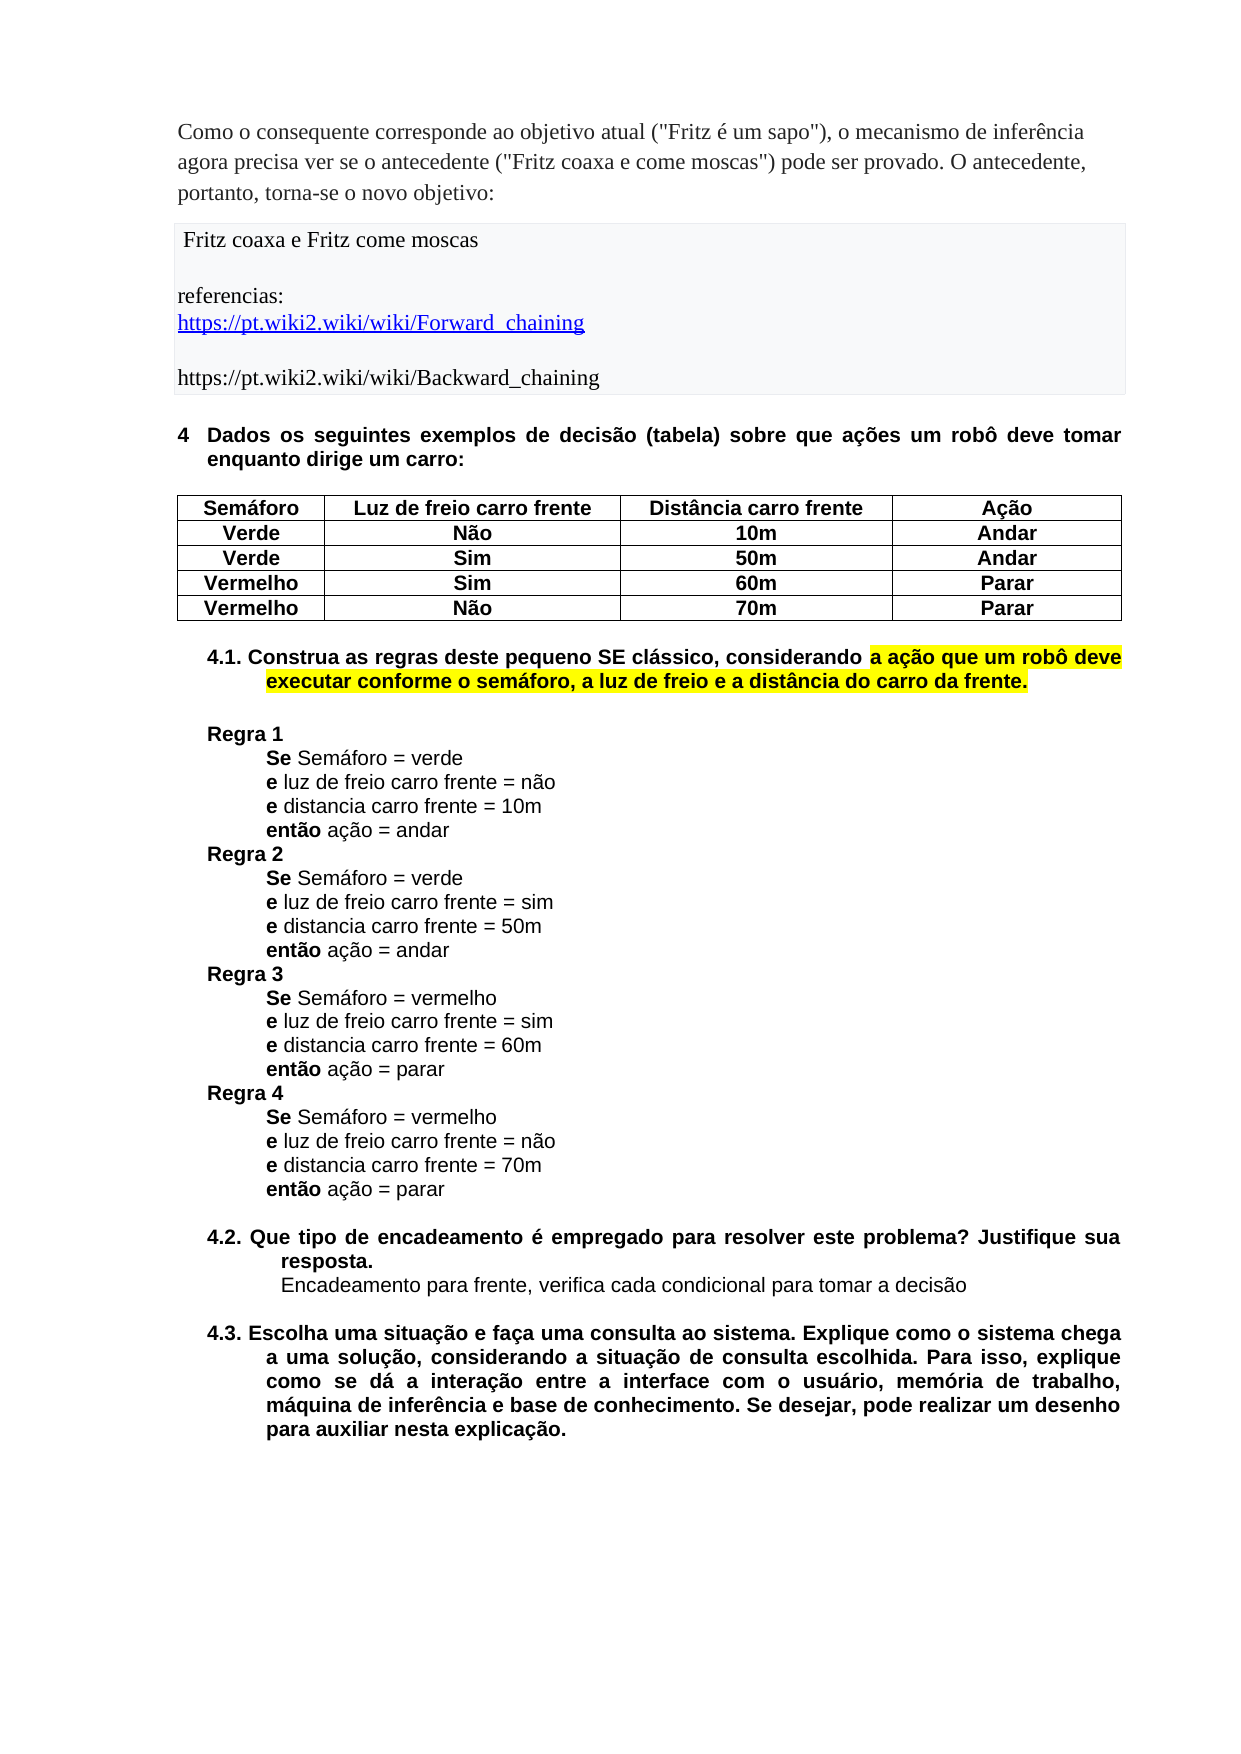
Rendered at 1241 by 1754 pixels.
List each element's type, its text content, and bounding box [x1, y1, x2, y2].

text 4.3. Escolha uma situação e faça uma consulta ao sistema. Explique como o sistema chega a uma solução, considerando a situação de consulta escolhida. Para isso, explique como se dá a interação entre a interface com o usuário, memória de trabalho, máquina de inferência e base de conhecimento. Se desejar, pode realizar um desenho para auxiliar nesta explicação. [207, 1321, 1122, 1441]
text então ação = parar [207, 1177, 1122, 1201]
text Regra 4 [207, 1081, 1122, 1105]
text Se Semáforo = vermelho [207, 985, 1122, 1009]
table_cell 10m [621, 521, 892, 545]
table_cell Andar [893, 546, 1121, 570]
table_cell Sim [325, 546, 620, 570]
table_cell Parar [893, 596, 1121, 620]
text e distancia carro frente = 60m [207, 1033, 1122, 1057]
text e luz de freio carro frente = não [207, 770, 1122, 794]
table_cell Sim [325, 571, 620, 595]
text Regra 1 [207, 722, 1122, 746]
table_cell Vermelho [178, 571, 324, 595]
text Fritz coaxa e Fritz come moscas [175, 224, 1125, 253]
table_cell 50m [621, 546, 892, 570]
text Se Semáforo = verde [207, 746, 1122, 770]
table_header Distância carro frente [621, 496, 892, 520]
text então ação = parar [207, 1057, 1122, 1081]
table_cell 70m [621, 596, 892, 620]
text Encadeamento para frente, verifica cada condicional para tomar a decisão [207, 1273, 1122, 1297]
text então ação = andar [207, 818, 1122, 842]
text https://pt.wiki2.wiki/wiki/Backward_chaining [175, 361, 1125, 394]
text e distancia carro frente = 10m [207, 794, 1122, 818]
text 4.2. Que tipo de encadeamento é empregado para resolver este problema? Justifique sua resposta. [207, 1225, 1122, 1273]
text Se Semáforo = verde [207, 866, 1122, 889]
text Como o consequente corresponde ao objetivo atual ("Fritz é um sapo"), o mecanismo de inferência agora precisa ver se o antecedente ("Fritz coaxa e come moscas") pode ser provado. O antecedente, portanto, torna-se o novo objetivo: [177, 118, 1122, 205]
table_header Semáforo [178, 496, 324, 520]
table_cell Andar [893, 521, 1121, 545]
table_cell Não [325, 596, 620, 620]
table_cell Não [325, 521, 620, 545]
text Se Semáforo = vermelho [207, 1105, 1122, 1129]
table_header Ação [893, 496, 1121, 520]
text Regra 3 [207, 961, 1122, 985]
text e luz de freio carro frente = sim [207, 889, 1122, 913]
table_cell Vermelho [178, 596, 324, 620]
text então ação = andar [207, 937, 1122, 961]
text referencias: https://pt.wiki2.wiki/wiki/Forward_chaining [175, 279, 1125, 335]
text e distancia carro frente = 50m [207, 913, 1122, 937]
text e luz de freio carro frente = sim [207, 1009, 1122, 1033]
table_cell 60m [621, 571, 892, 595]
table_cell Verde [178, 521, 324, 545]
list Dados os seguintes exemplos de decisão (tabela) sobre que ações um robô deve tomar enquanto dirige um carro: [177, 423, 1122, 471]
text Regra 2 [207, 842, 1122, 866]
text e distancia carro frente = 70m [207, 1153, 1122, 1177]
table_header Luz de freio carro frente [325, 496, 620, 520]
table_cell Verde [178, 546, 324, 570]
text e luz de freio carro frente = não [207, 1129, 1122, 1153]
text 4.1. Construa as regras deste pequeno SE clássico, considerando a ação que um robô deve executar conforme o semáforo, a luz de freio e a distância do carro da frente. [207, 645, 1122, 693]
table_cell Parar [893, 571, 1121, 595]
